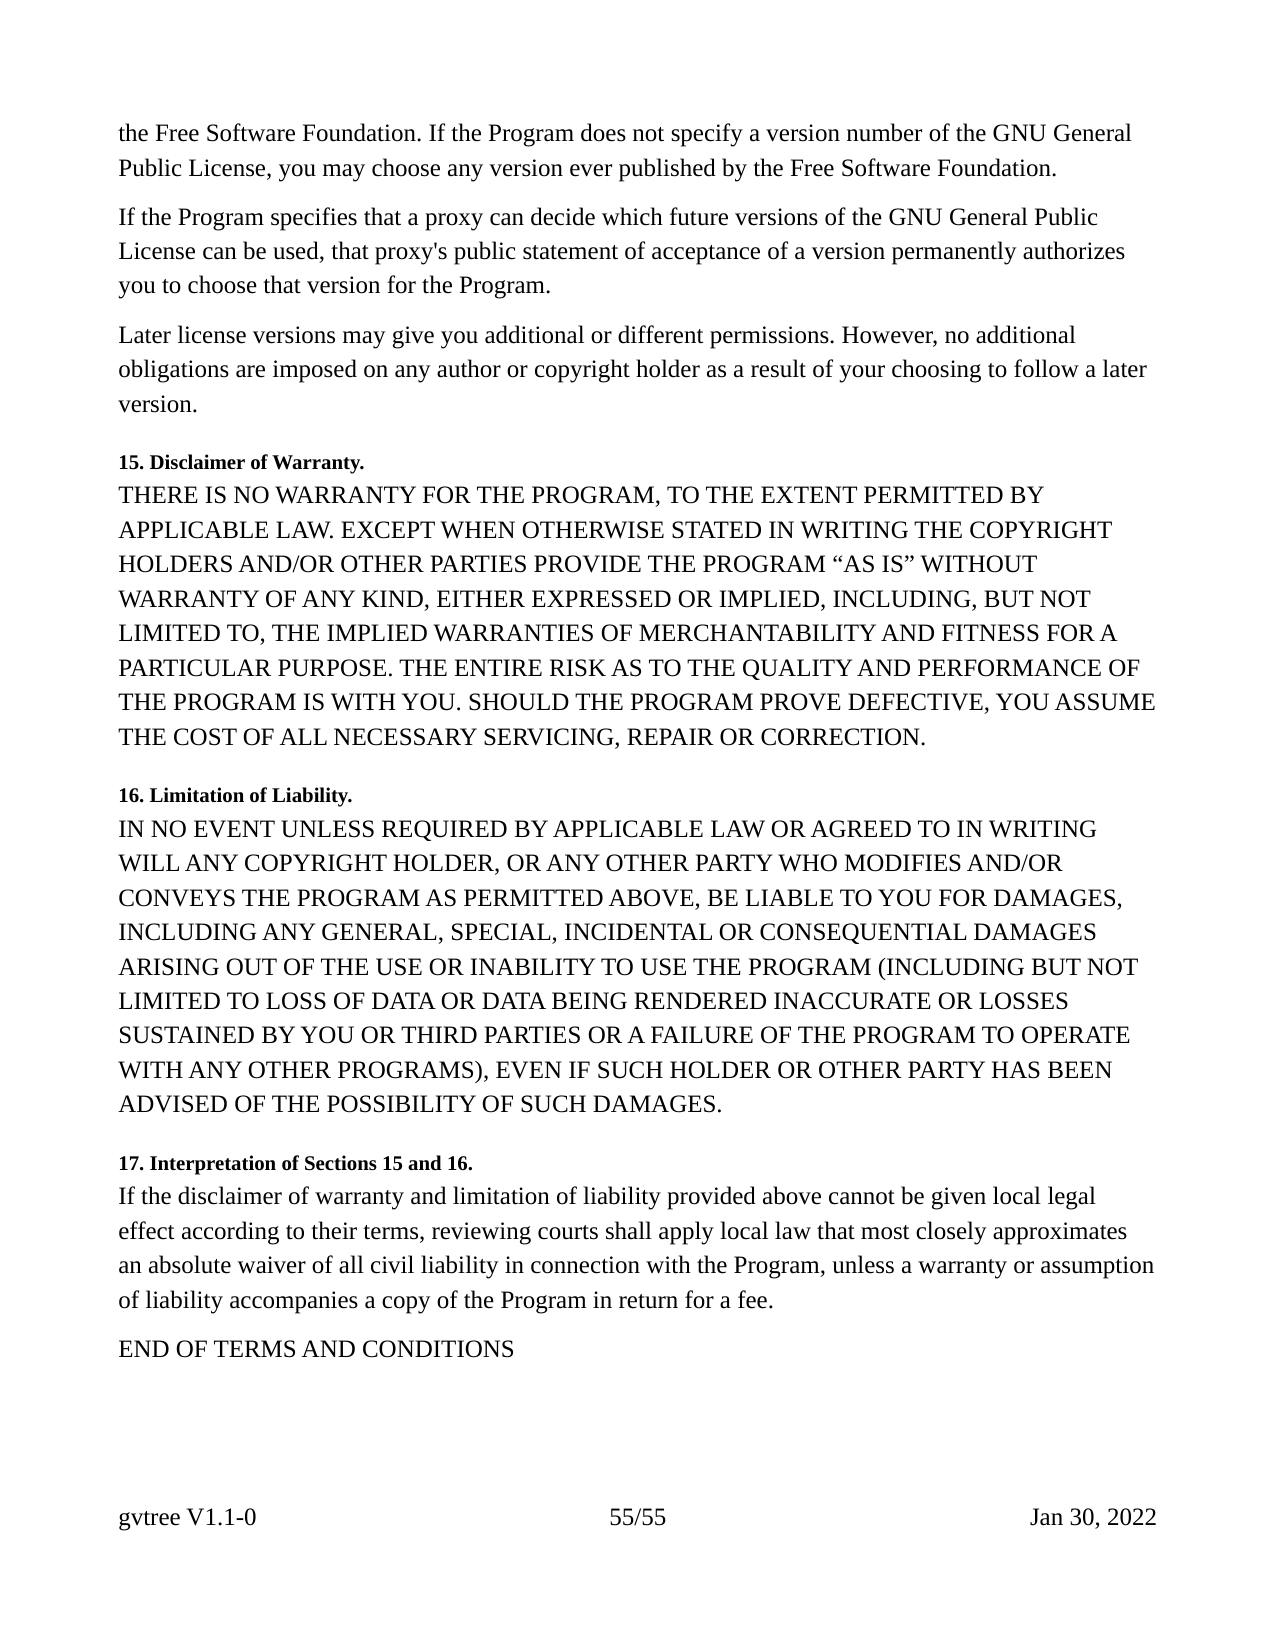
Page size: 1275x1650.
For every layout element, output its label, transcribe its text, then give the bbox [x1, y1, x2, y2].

subtitle 15. Disclaimer of Warranty. [118, 450, 1157, 474]
text END OF TERMS AND CONDITIONS [118, 1334, 1157, 1363]
text Later license versions may give you additional or different permissions. However, no additional obligations are imposed on any author or copyright holder as a result of your choosing to follow a later version. [118, 320, 1157, 417]
text the Free Software Foundation. If the Program does not specify a version number of the GNU General Public License, you may choose any version ever published by the Free Software Foundation. [118, 118, 1157, 181]
text If the disclaimer of warranty and limitation of liability provided above cannot be given local legal effect according to their terms, reviewing courts shall apply local law that most closely approximates an absolute waiver of all civil liability in connection with the Program, unless a warranty or assumption of liability accompanies a copy of the Program in return for a fee. [118, 1181, 1157, 1314]
subtitle 17. Interpretation of Sections 15 and 16. [118, 1151, 1157, 1175]
text If the Program specifies that a proxy can decide which future versions of the GNU General Public License can be used, that proxy's public statement of acceptance of a version permanently authorizes you to choose that version for the Program. [118, 202, 1157, 299]
text THERE IS NO WARRANTY FOR THE PROGRAM, TO THE EXTENT PERMITTED BY APPLICABLE LAW. EXCEPT WHEN OTHERWISE STATED IN WRITING THE COPYRIGHT HOLDERS AND/OR OTHER PARTIES PROVIDE THE PROGRAM “AS IS” WITHOUT WARRANTY OF ANY KIND, EITHER EXPRESSED OR IMPLIED, INCLUDING, BUT NOT LIMITED TO, THE IMPLIED WARRANTIES OF MERCHANTABILITY AND FITNESS FOR A PARTICULAR PURPOSE. THE ENTIRE RISK AS TO THE QUALITY AND PERFORMANCE OF THE PROGRAM IS WITH YOU. SHOULD THE PROGRAM PROVE DEFECTIVE, YOU ASSUME THE COST OF ALL NECESSARY SERVICING, REPAIR OR CORRECTION. [118, 481, 1157, 751]
text IN NO EVENT UNLESS REQUIRED BY APPLICABLE LAW OR AGREED TO IN WRITING WILL ANY COPYRIGHT HOLDER, OR ANY OTHER PARTY WHO MODIFIES AND/OR CONVEYS THE PROGRAM AS PERMITTED ABOVE, BE LIABLE TO YOU FOR DAMAGES, INCLUDING ANY GENERAL, SPECIAL, INCIDENTAL OR CONSEQUENTIAL DAMAGES ARISING OUT OF THE USE OR INABILITY TO USE THE PROGRAM (INCLUDING BUT NOT LIMITED TO LOSS OF DATA OR DATA BEING RENDERED INACCURATE OR LOSSES SUSTAINED BY YOU OR THIRD PARTIES OR A FAILURE OF THE PROGRAM TO OPERATE WITH ANY OTHER PROGRAMS), EVEN IF SUCH HOLDER OR OTHER PARTY HAS BEEN ADVISED OF THE POSSIBILITY OF SUCH DAMAGES. [118, 814, 1157, 1118]
subtitle 16. Limitation of Liability. [118, 783, 1157, 807]
